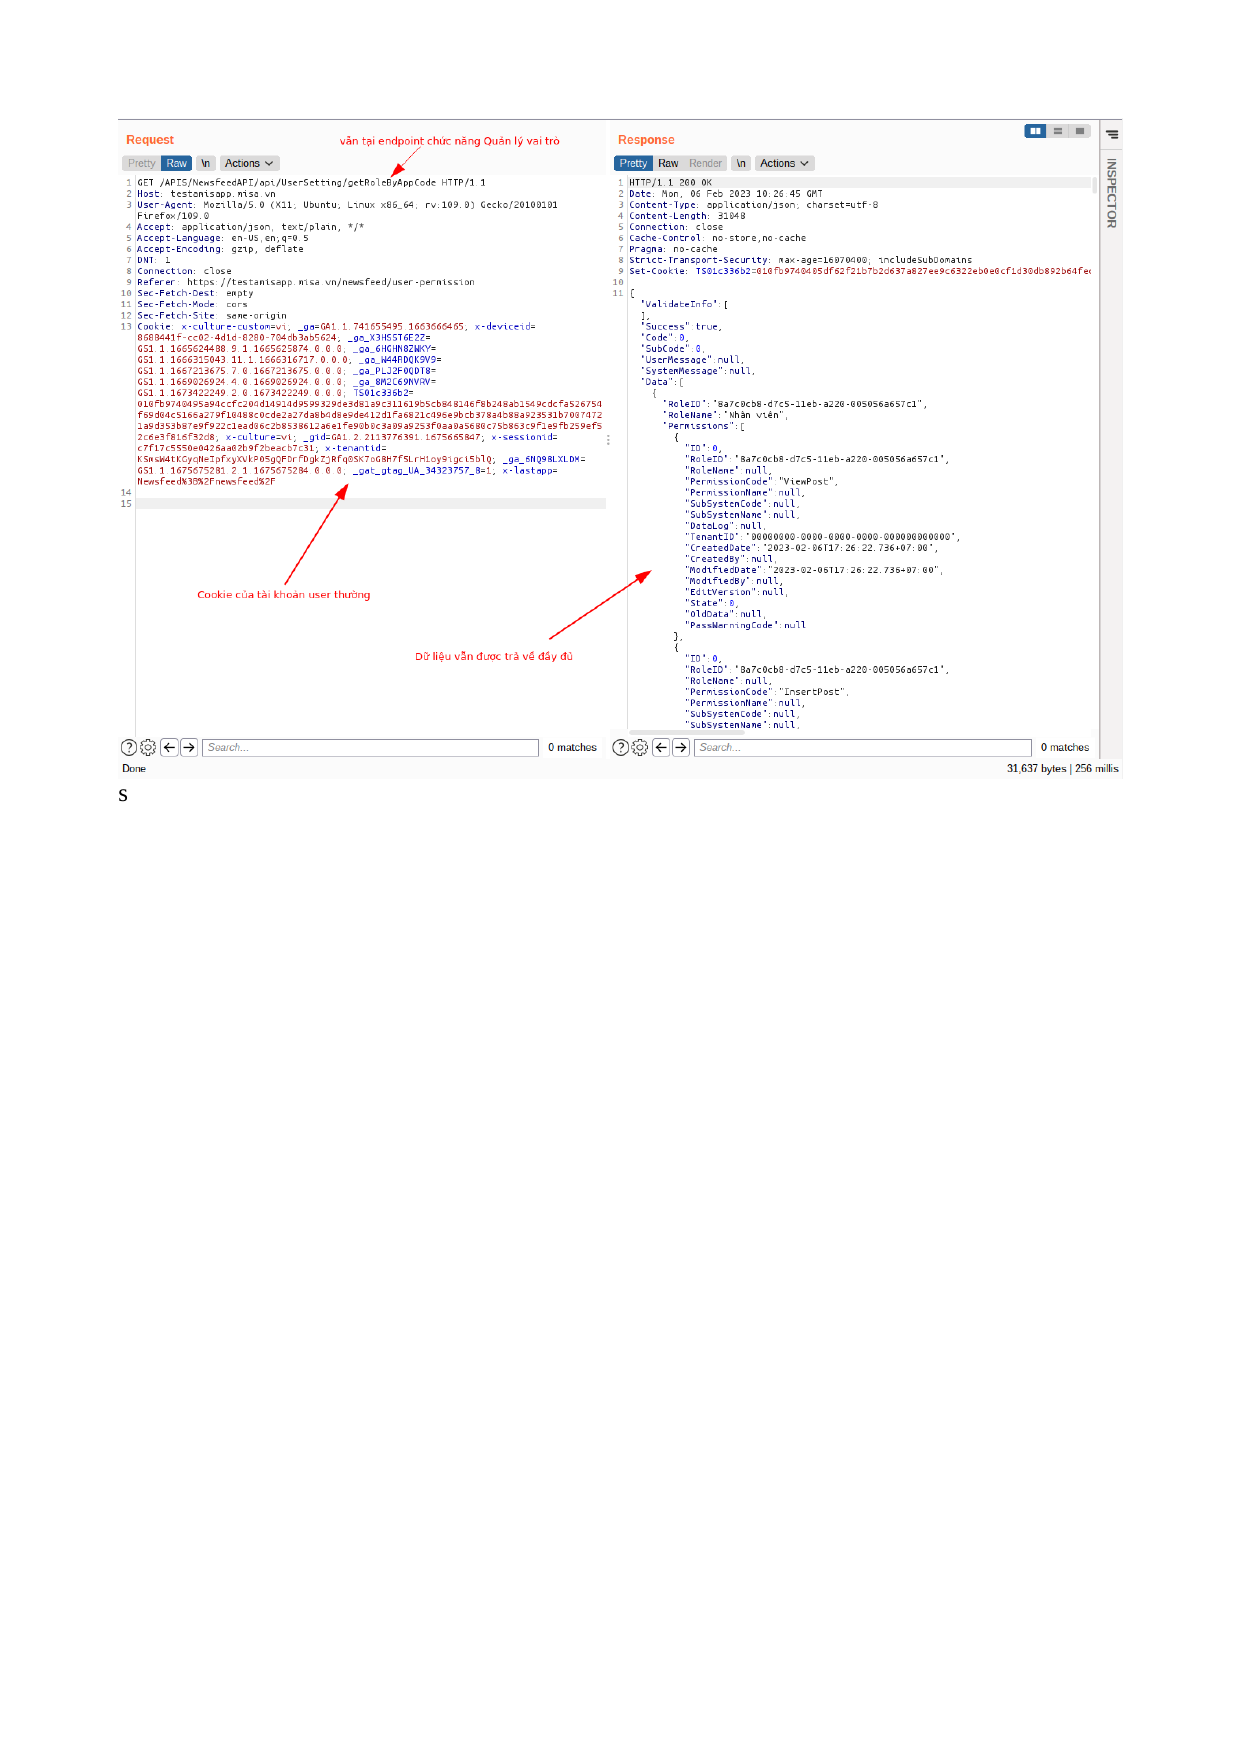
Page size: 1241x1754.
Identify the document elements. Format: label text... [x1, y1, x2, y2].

picture [118, 118, 1123, 779]
text s [118, 779, 1122, 807]
